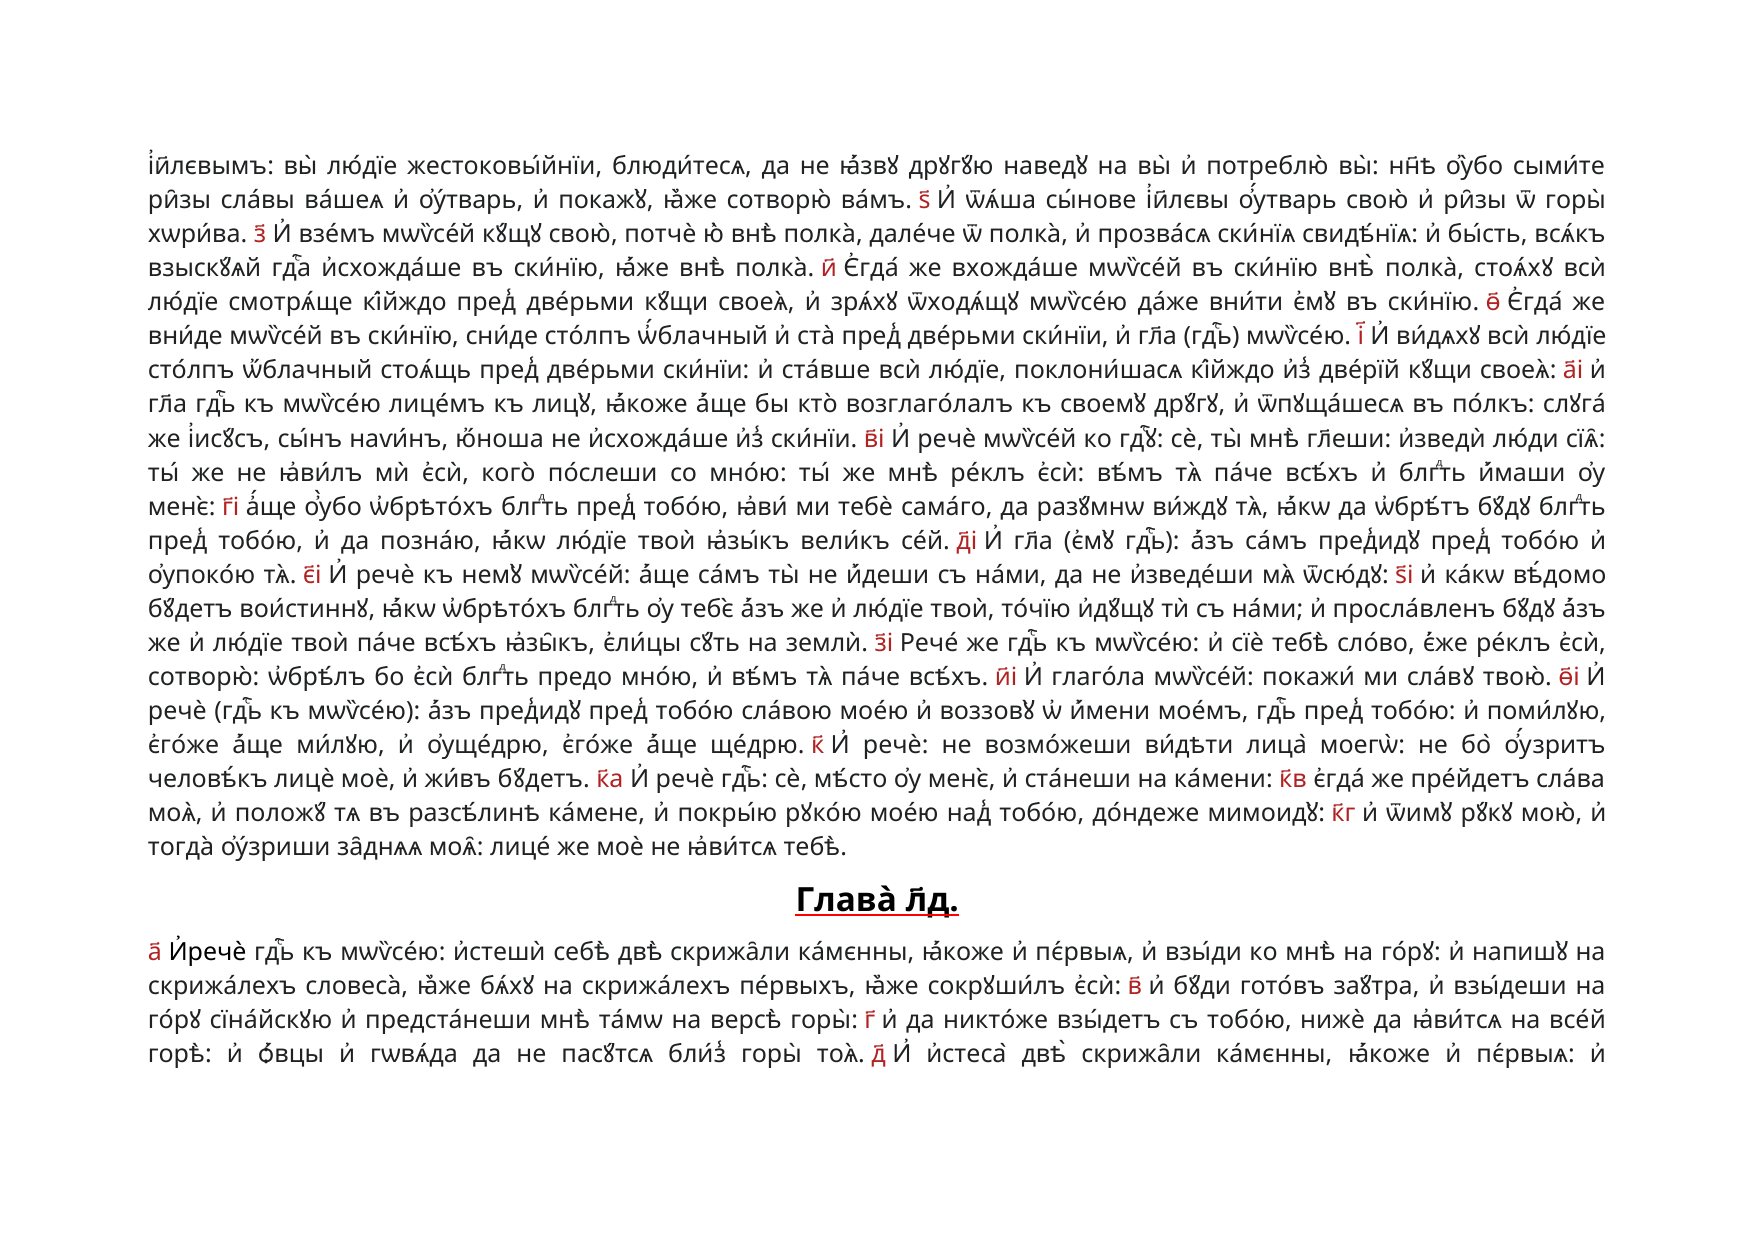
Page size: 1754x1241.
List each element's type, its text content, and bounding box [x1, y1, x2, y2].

text Глава̀ л҃д. [148, 876, 1606, 921]
text і҆и҃лєвымъ: вы̀ лю́дїе жестоковы́йнїи, блюди́тесѧ, да не ꙗ҆́звꙋ дрꙋгꙋ́ю наведꙋ̀ на вы̀ и҆ потреблю̀ вы̀: нн҃ѣ ѹ҆̀бо сыми́те ри̑зы сла́вы ва́шеѧ и҆ ѹ҆́тварь, и҆ покажꙋ̀, ꙗ҆̀же сотворю̀ ва́мъ. ѕ҃ И҆ ѿѧ́ша сы́нове і҆и҃лєвы ѹ҆́тварь свою̀ и҆ ри̑зы ѿ горы̀ хѡри́ва. з҃ И҆ взе́мъ мѡѷсе́й кꙋ́щꙋ свою̀, потчѐ ю҆̀ внѣ̀ полка̀, дале́че ѿ полка̀, и҆ прозва́сѧ ски́нїѧ свидѣ́нїѧ: и҆ бы́сть, всѧ́къ взыскꙋ́ѧй гдⷭ҇а и҆схожда́ше въ ски́нїю, ꙗ҆́же внѣ̀ полка̀. и҃ Є҆гда́ же вхожда́ше мѡѷсе́й въ ски́нїю внѣ̀ полка̀, стоѧ́хꙋ всѝ лю́дїе смотрѧ́ще кі́йждо пред̾ две́рьми кꙋ́щи своеѧ̀, и҆ зрѧ́хꙋ ѿходѧ́щꙋ мѡѷсе́ю да́же вни́ти є҆мꙋ̀ въ ски́нїю. ѳ҃ Є҆гда́ же вни́де мѡѷсе́й въ ски́нїю, сни́де сто́лпъ ѡ҆́блачный и҆ ста̀ пред̾ две́рьми ски́нїи, и҆ гл҃а (гдⷭ҇ь) мѡѷсе́ю. і҃ И҆ ви́дѧхꙋ всѝ лю́дїе сто́лпъ ѡ҆́блачный стоѧ́щь пред̾ две́рьми ски́нїи: и҆ ста́вше всѝ лю́дїе, поклони́шасѧ кі́йждо и҆з̾ две́рїй кꙋ́щи своеѧ̀: а҃і и҆ гл҃а гдⷭ҇ь къ мѡѷсе́ю лице́мъ къ лицꙋ̀, ꙗ҆́коже а҆́ще бы кто̀ возглаго́лалъ къ своемꙋ̀ дрꙋ́гꙋ, и҆ ѿпꙋща́шесѧ въ по́лкъ: слꙋга́ же і҆исꙋ́съ, сы́нъ наѵи́нъ, ю҆́ноша не и҆схожда́ше и҆з̾ ски́нїи. в҃і И҆ речѐ мѡѷсе́й ко гдⷭ҇ꙋ: сѐ, ты̀ мнѣ̀ гл҃еши: и҆зведѝ лю́ди сїѧ̑: ты́ же не ꙗ҆ви́лъ мѝ є҆сѝ, кого̀ по́слеши со мно́ю: ты́ же мнѣ̀ ре́клъ є҆сѝ: вѣ́мъ тѧ̀ па́че всѣ́хъ и҆ блгⷣть и҆́маши ѹ҆ менє̀: г҃і а҆́ще ѹ҆̀бо ѡ҆брѣто́хъ блгⷣть пред̾ тобо́ю, ꙗ҆ви́ ми тебѐ сама́го, да разꙋ́мнѡ ви́ждꙋ тѧ̀, ꙗ҆́кѡ да ѡ҆брѣ́тъ бꙋ́дꙋ блгⷣть пред̾ тобо́ю, и҆ да позна́ю, ꙗ҆́кѡ лю́дїе твоѝ ꙗ҆зы́къ вели́къ се́й. д҃і И҆ гл҃а (є҆мꙋ̀ гдⷭ҇ь): а҆́зъ са́мъ пред̾идꙋ̀ пред̾ тобо́ю и҆ ѹ҆поко́ю тѧ̀. є҃і И҆ речѐ къ немꙋ̀ мѡѷсе́й: а҆́ще са́мъ ты̀ не и҆́деши съ на́ми, да не и҆зведе́ши мѧ̀ ѿсю́дꙋ: ѕ҃і и҆ ка́кѡ вѣ́домо бꙋ́детъ вои́стиннꙋ, ꙗ҆́кѡ ѡ҆брѣто́хъ блгⷣть ѹ҆ тебє̀ а҆́зъ же и҆ лю́дїе твоѝ, то́чїю и҆дꙋ́щꙋ тѝ съ на́ми; и҆ просла́вленъ бꙋ́дꙋ а҆́зъ же и҆ лю́дїе твоѝ па́че всѣ́хъ ꙗ҆зы̑къ, є҆ли́цы сꙋ́ть на землѝ. з҃і Рече́ же гдⷭ҇ь къ мѡѷсе́ю: и҆ сїѐ тебѣ̀ сло́во, є҆́же ре́клъ є҆сѝ, сотворю̀: ѡ҆брѣ́лъ бо є҆сѝ блгⷣть предо мно́ю, и҆ вѣ́мъ тѧ̀ па́че всѣ́хъ. и҃і И҆ глаго́ла мѡѷсе́й: покажи́ ми сла́вꙋ твою̀. ѳ҃і И҆ речѐ (гдⷭ҇ь къ мѡѷсе́ю): а҆́зъ пред̾идꙋ̀ пред̾ тобо́ю сла́вою мое́ю и҆ воззовꙋ̀ ѡ҆ и҆́мени мое́мъ, гдⷭ҇ь пред̾ тобо́ю: и҆ поми́лꙋю, є҆го́же а҆́ще ми́лꙋю, и҆ ѹ҆ще́дрю, є҆го́же а҆́ще ще́дрю. к҃ И҆ речѐ: не возмо́жеши ви́дѣти лица̀ моегѡ̀: не бо̀ ѹ҆́зритъ человѣ́къ лицѐ моѐ, и҆ жи́въ бꙋ́детъ. к҃а И҆ речѐ гдⷭ҇ь: сѐ, мѣ́сто ѹ҆ менє̀, и҆ ста́неши на ка́мени: к҃в є҆гда́ же пре́йдетъ сла́ва моѧ̀, и҆ положꙋ́ тѧ въ разсѣ́линѣ ка́мене, и҆ покры́ю рꙋко́ю мое́ю над̾ тобо́ю, до́ндеже мимоидꙋ̀: к҃г и҆ ѿимꙋ̀ рꙋ́кꙋ мою̀, и҆ тогда̀ ѹ҆́зриши за̑днѧѧ моѧ̑: лице́ же моѐ не ꙗ҆ви́тсѧ тебѣ̀. [148, 148, 1606, 863]
text а҃ И҆речѐ гдⷭ҇ь къ мѡѷсе́ю: и҆стешѝ себѣ̀ двѣ̀ скрижа̑ли ка́мєнны, ꙗ҆́коже и҆ пє́рвыѧ, и҆ взы́ди ко мнѣ̀ на го́рꙋ: и҆ напишꙋ̀ на скрижа́лехъ словеса̀, ꙗ҆̀же бѧ́хꙋ на скрижа́лехъ пе́рвыхъ, ꙗ҆̀же сокрꙋши́лъ є҆сѝ: в҃ и҆ бꙋ́ди гото́въ заꙋ́тра, и҆ взы́деши на го́рꙋ сїна́йскꙋю и҆ предста́неши мнѣ̀ та́мѡ на версѣ̀ горы̀: г҃ и҆ да никто́же взы́детъ съ тобо́ю, нижѐ да ꙗ҆ви́тсѧ на все́й горѣ̀: и҆ ѻ҆́вцы и҆ гѡвѧ́да да не пасꙋ́тсѧ бли́з̾ горы̀ тоѧ̀. д҃ И҆ и҆стеса̀ двѣ̀ скрижа̑ли ка́мєнны, ꙗ҆́коже и҆ пє́рвыѧ: и҆ [148, 933, 1606, 1070]
